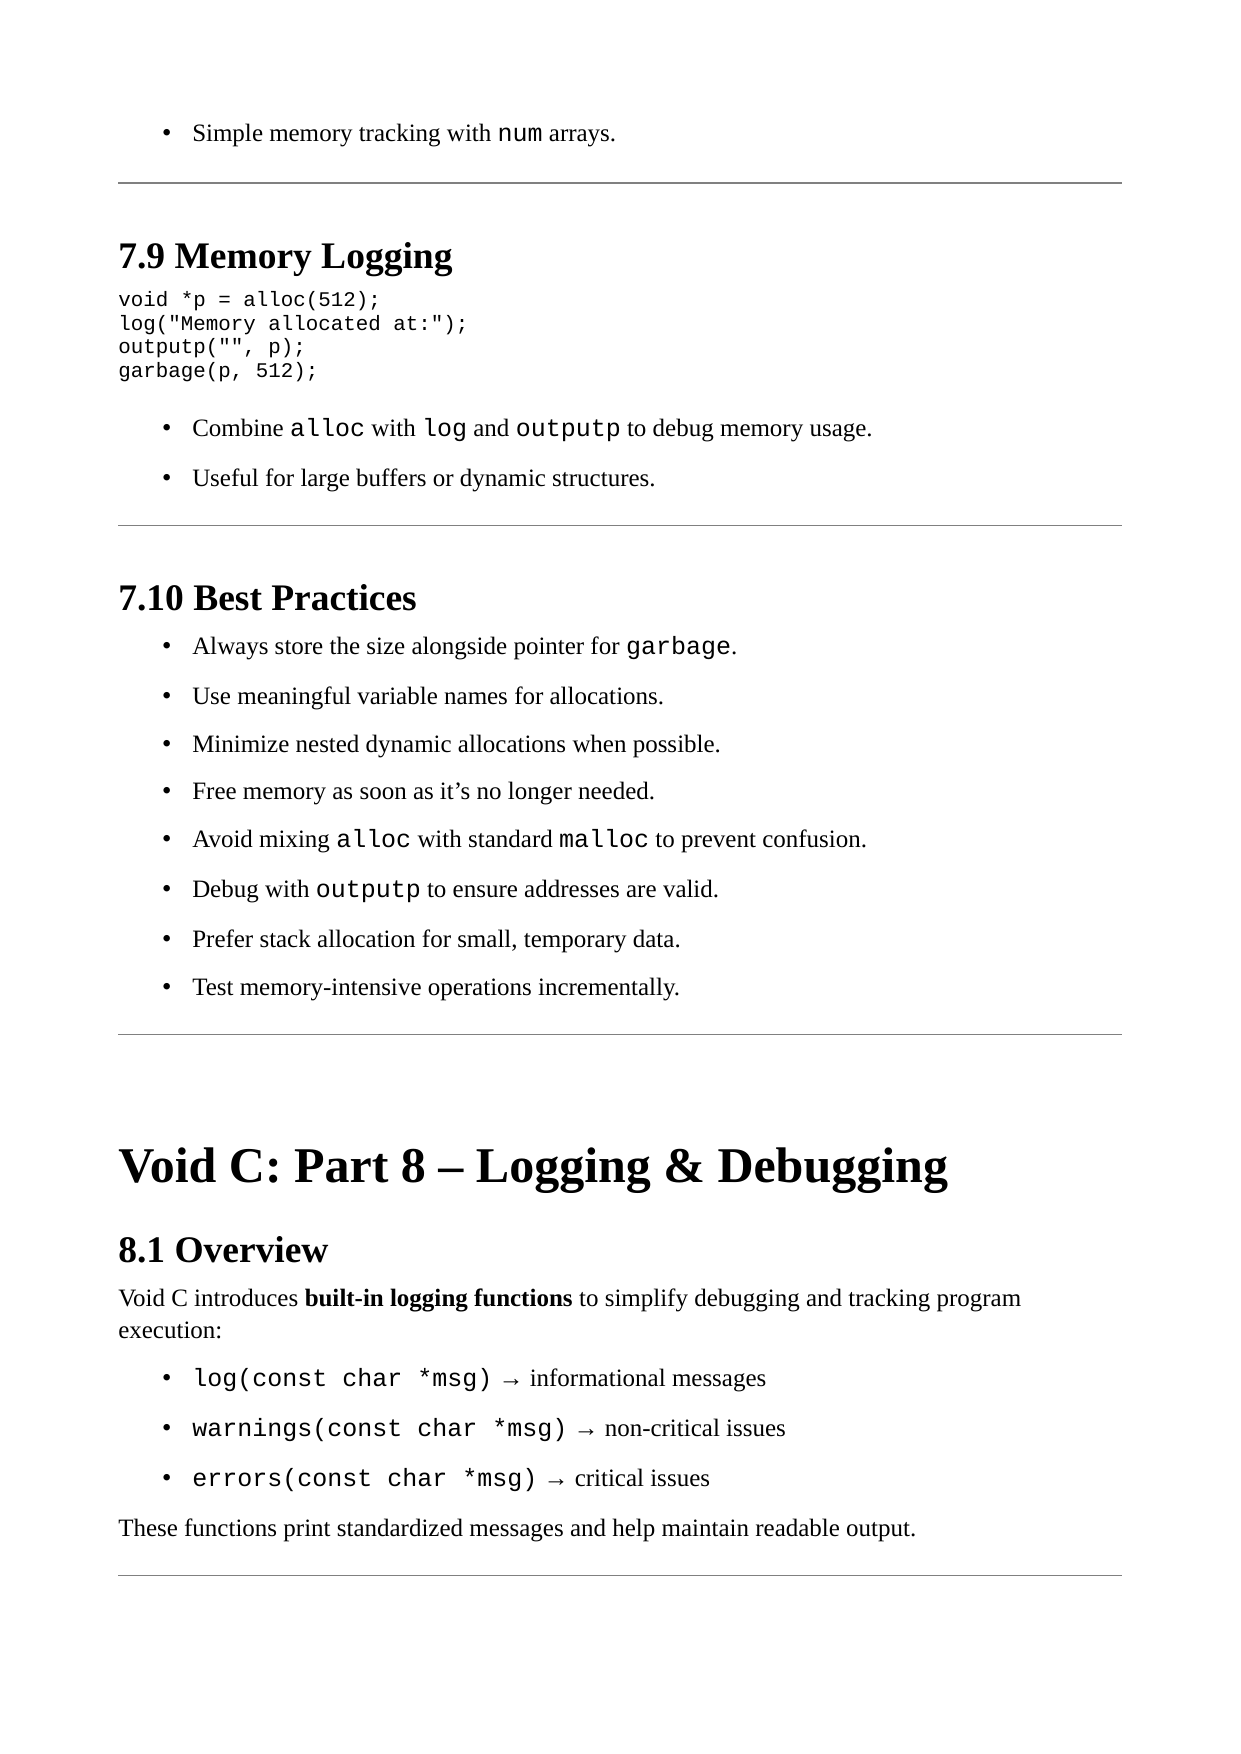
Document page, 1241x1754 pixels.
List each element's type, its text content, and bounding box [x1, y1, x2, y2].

list warnings(const char *msg) → non-critical issues [162, 1413, 1122, 1444]
list errors(const char *msg) → critical issues [162, 1463, 1122, 1494]
list Combine alloc with log and outputp to debug memory usage. [162, 413, 1122, 444]
list log(const char *msg) → informational messages [162, 1363, 1122, 1394]
list Debug with outputp to ensure addresses are valid. [162, 874, 1122, 905]
text log("Memory allocated at:"); [118, 312, 1122, 336]
list Free memory as soon as it’s no longer needed. [162, 776, 1122, 805]
subtitle 8.1 Overview [118, 1227, 1122, 1270]
list Avoid mixing alloc with standard malloc to prevent confusion. [162, 824, 1122, 855]
list Useful for large buffers or dynamic structures. [162, 463, 1122, 492]
list Test memory-intensive operations incrementally. [162, 972, 1122, 1000]
subtitle Void C: Part 8 – Logging & Debugging [118, 1136, 1122, 1194]
text garbage(p, 512); [118, 360, 1122, 383]
text These functions print standardized messages and help maintain readable output. [118, 1513, 1122, 1542]
subtitle 7.10 Best Practices [118, 576, 1122, 619]
text outputp("", p); [118, 336, 1122, 360]
text Void C introduces built-in logging functions to simplify debugging and tracking program execution: [118, 1283, 1122, 1344]
list Always store the size alongside pointer for garbage. [162, 631, 1122, 662]
list Simple memory tracking with num arrays. [162, 118, 1122, 149]
list Use meaningful variable names for allocations. [162, 681, 1122, 710]
list Minimize nested dynamic allocations when possible. [162, 729, 1122, 758]
list Prefer stack allocation for small, temporary data. [162, 924, 1122, 953]
subtitle 7.9 Memory Logging [118, 233, 1122, 276]
text void *p = alloc(512); [118, 289, 1122, 312]
